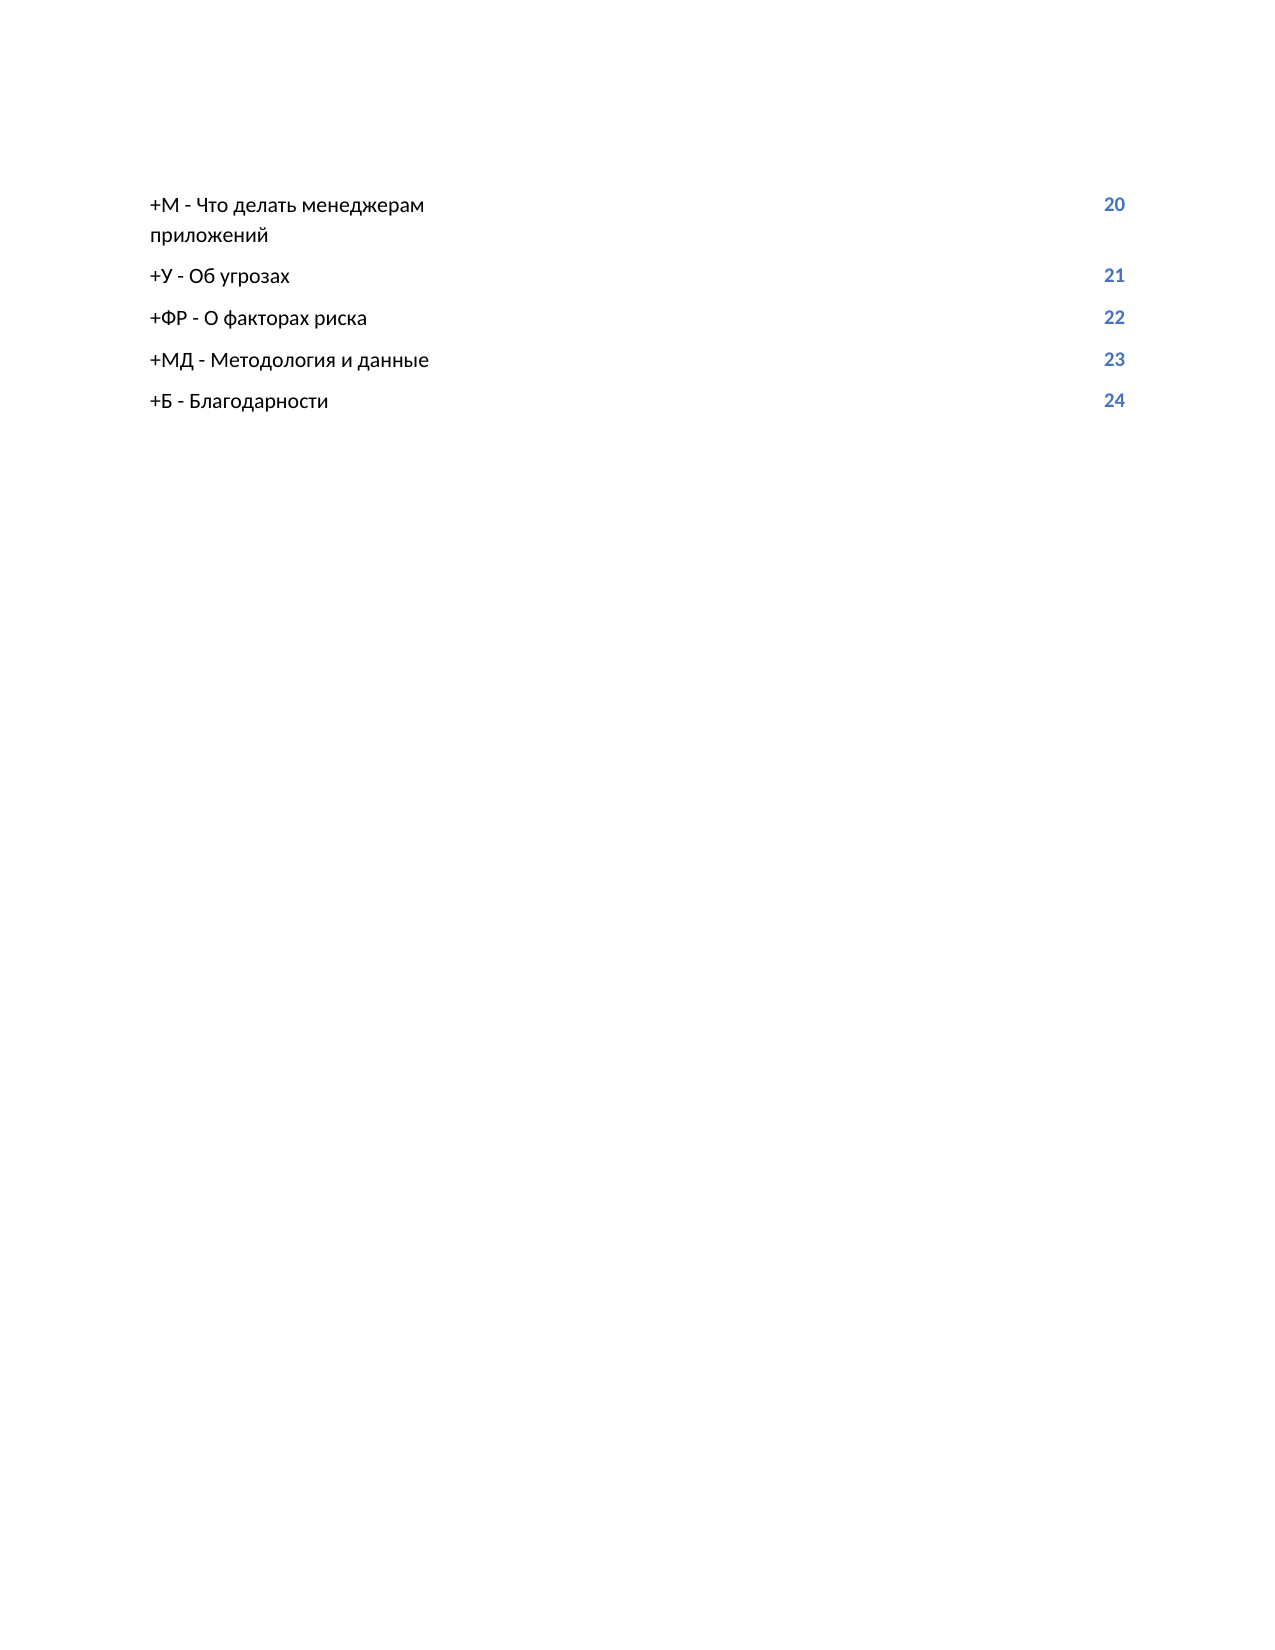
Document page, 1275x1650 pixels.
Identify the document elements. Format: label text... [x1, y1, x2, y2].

table_cell +Б - Благодарности [150, 388, 475, 429]
table_cell +У - Об угрозах [150, 263, 475, 304]
table_cell +ФР - О факторах риска [150, 304, 475, 346]
table_cell 21 [800, 263, 1125, 304]
table_cell 24 [800, 388, 1125, 429]
table_cell [475, 192, 800, 263]
table_cell [475, 388, 800, 429]
table_cell [475, 304, 800, 346]
table_cell [475, 263, 800, 304]
table_header [800, 150, 1125, 192]
table_cell +М - Что делать менеджерам приложений [150, 192, 475, 263]
table_cell +МД - Методология и данные [150, 346, 475, 388]
table_cell 23 [800, 346, 1125, 388]
table_cell 22 [800, 304, 1125, 346]
table_cell [475, 346, 800, 388]
table_cell 20 [800, 192, 1125, 263]
table_header [475, 150, 800, 192]
table_header [150, 150, 475, 192]
